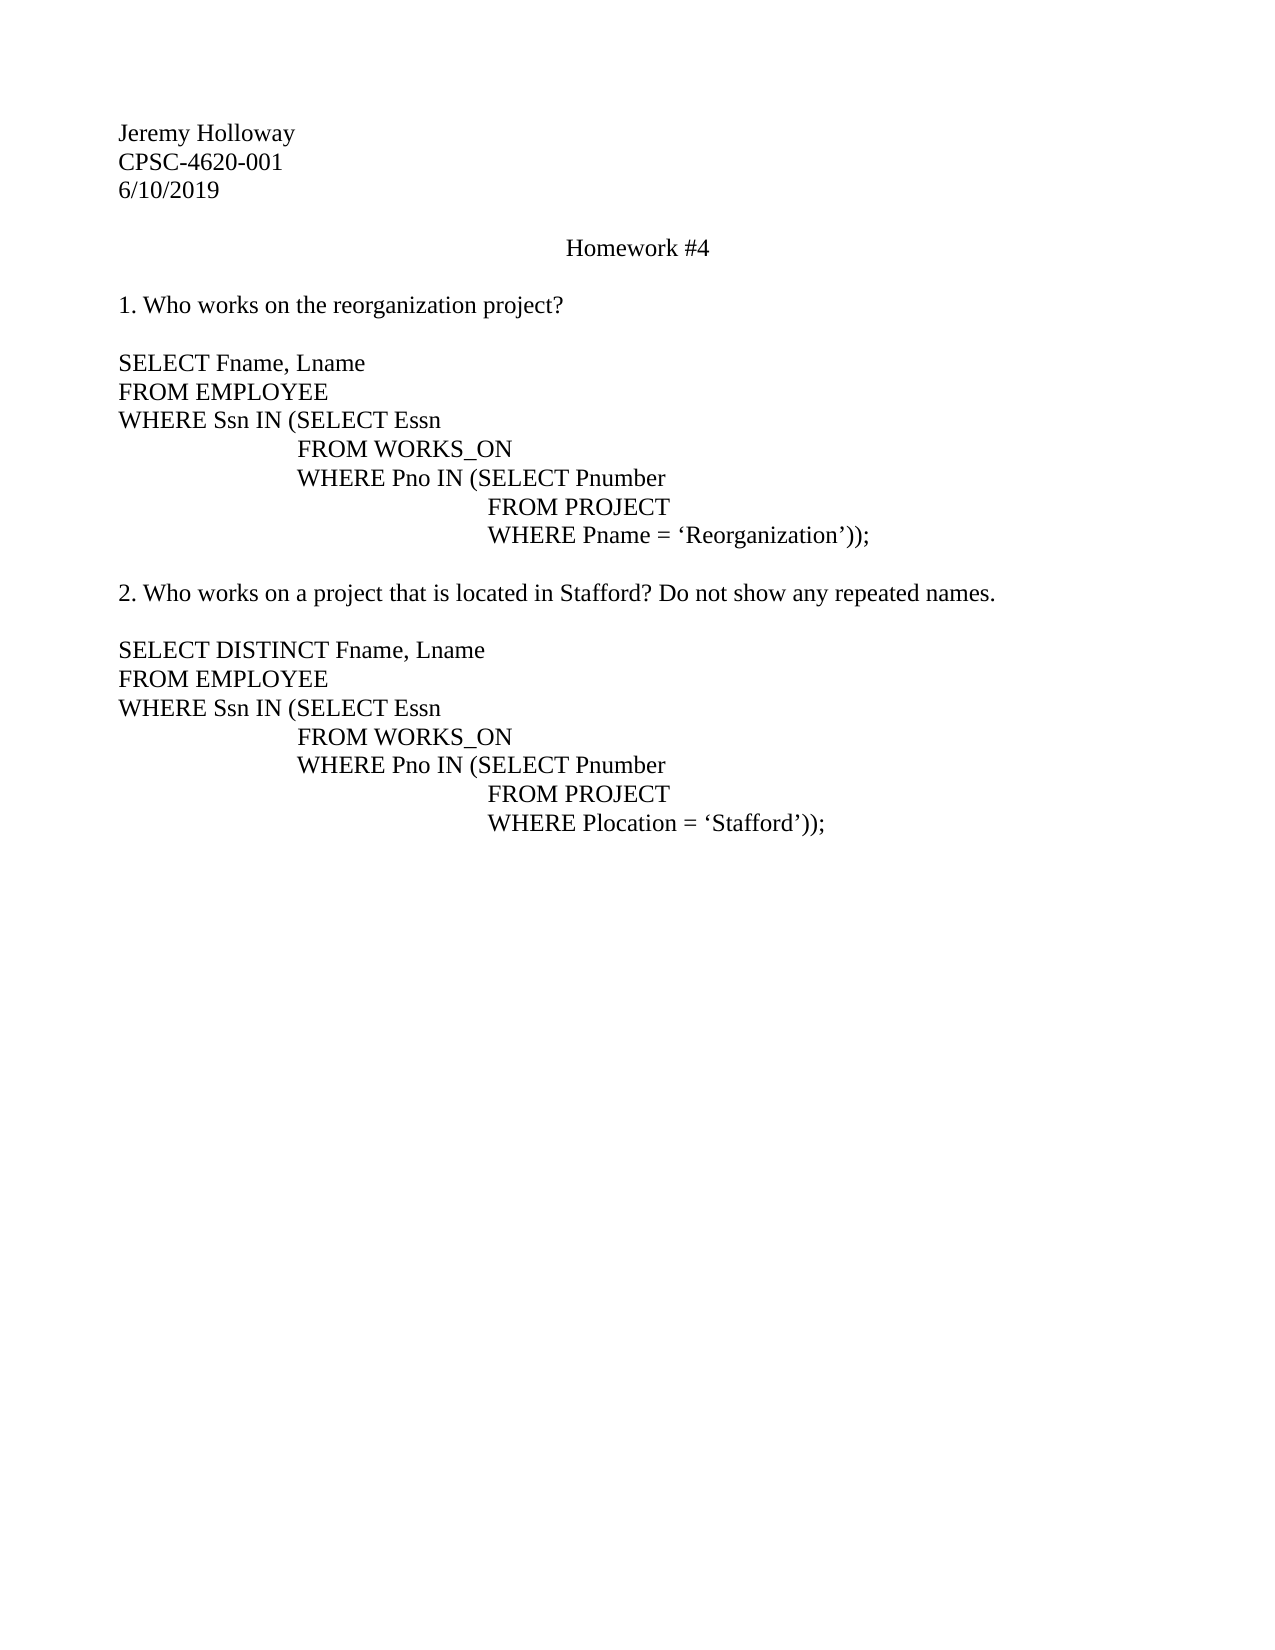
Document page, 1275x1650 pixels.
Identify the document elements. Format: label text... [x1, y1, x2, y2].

text FROM EMPLOYEE [118, 377, 1157, 406]
text CPSC-4620-001 [118, 147, 1157, 176]
text 6/10/2019 [118, 176, 1157, 204]
text 1. Who works on the reorganization project? [118, 291, 1157, 319]
text Jeremy Holloway [118, 118, 1157, 147]
text FROM WORKS_ON [118, 434, 1157, 463]
text WHERE Ssn IN (SELECT Essn [118, 693, 1157, 722]
text WHERE Plocation = ‘Stafford’)); [118, 808, 1157, 837]
text 2. Who works on a project that is located in Stafford? Do not show any repeated names. [118, 578, 1157, 607]
text FROM EMPLOYEE [118, 664, 1157, 693]
text SELECT DISTINCT Fname, Lname [118, 636, 1157, 664]
text SELECT Fname, Lname [118, 348, 1157, 377]
text FROM PROJECT [118, 492, 1157, 521]
text WHERE Pno IN (SELECT Pnumber [118, 463, 1157, 492]
text FROM WORKS_ON [118, 722, 1157, 751]
text WHERE Pname = ‘Reorganization’)); [118, 521, 1157, 549]
text WHERE Ssn IN (SELECT Essn [118, 406, 1157, 434]
text FROM PROJECT [118, 779, 1157, 808]
text WHERE Pno IN (SELECT Pnumber [118, 751, 1157, 779]
text Homework #4 [118, 233, 1157, 262]
